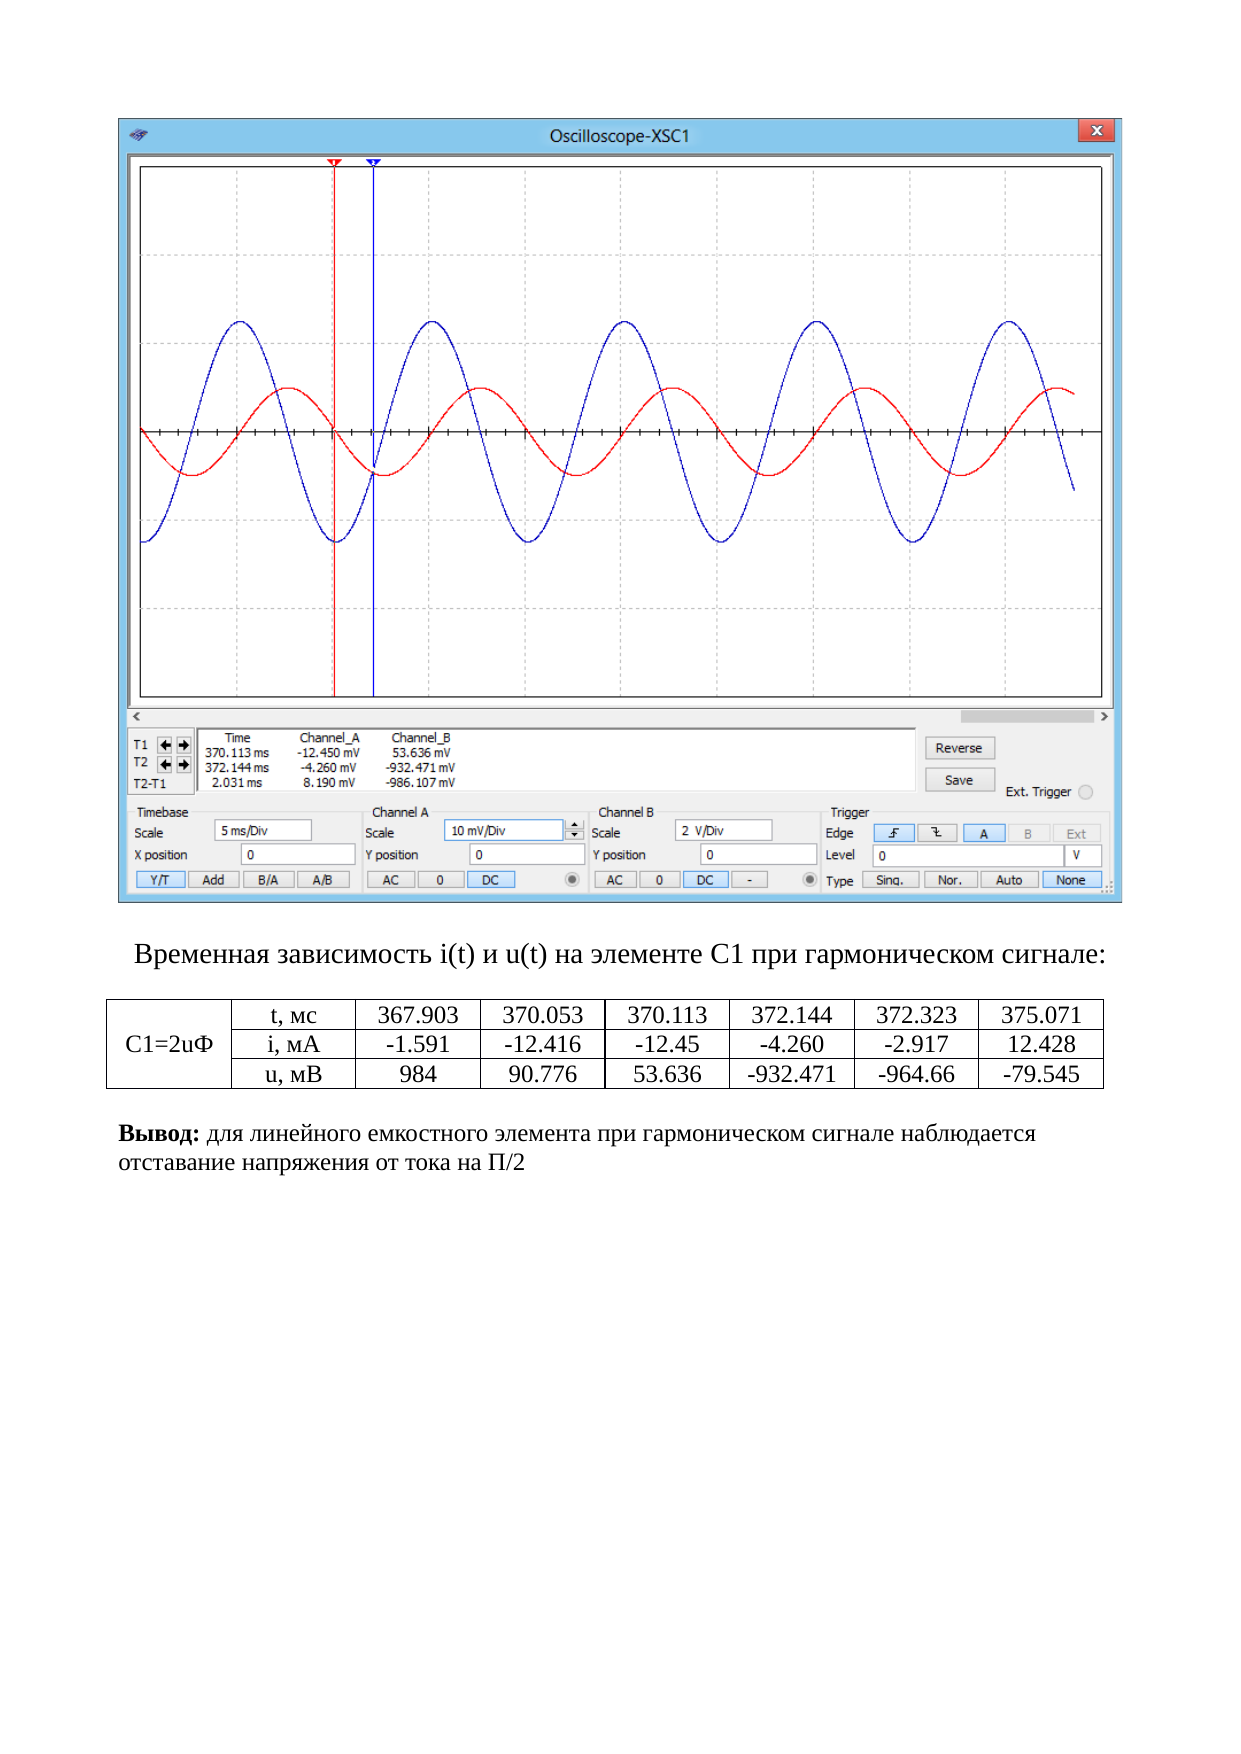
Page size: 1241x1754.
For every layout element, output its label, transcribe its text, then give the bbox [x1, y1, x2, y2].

table_cell 984 [356, 1059, 480, 1088]
table_header 370.053 [481, 1000, 604, 1028]
table_cell -12.45 [606, 1030, 729, 1058]
picture [118, 118, 1123, 903]
table_header 372.144 [730, 1000, 854, 1028]
table_cell -12.416 [481, 1030, 604, 1058]
table_cell -79.545 [979, 1059, 1103, 1088]
table_cell i, мA [232, 1030, 355, 1058]
table_header 375.071 [979, 1000, 1103, 1028]
table_cell 12.428 [979, 1030, 1103, 1058]
table_cell -2.917 [855, 1030, 978, 1058]
table_cell -4.260 [730, 1030, 854, 1058]
table_cell u, мB [232, 1059, 355, 1088]
table_header 370.113 [606, 1000, 729, 1028]
table_header 367.903 [356, 1000, 480, 1028]
table_cell -1.591 [356, 1030, 480, 1058]
text Вывод: для линейного емкостного элемента при гармоническом сигнале наблюдается отставание напряжения от тока на П/2 [118, 1089, 1122, 1405]
table_header 372.323 [855, 1000, 978, 1028]
table_header [107, 1000, 231, 1028]
table_cell -932.471 [730, 1059, 854, 1088]
table_cell -964.66 [855, 1059, 978, 1088]
table_cell [107, 1058, 231, 1088]
table_cell 90.776 [481, 1059, 604, 1088]
table_cell 53.636 [606, 1059, 729, 1088]
table_header t, мc [232, 1000, 355, 1028]
table_cell С1=2uФ [107, 1029, 231, 1058]
text Временная зависимость i(t) и u(t) на элементе C1 при гармоническом сигнале: [118, 903, 1122, 999]
